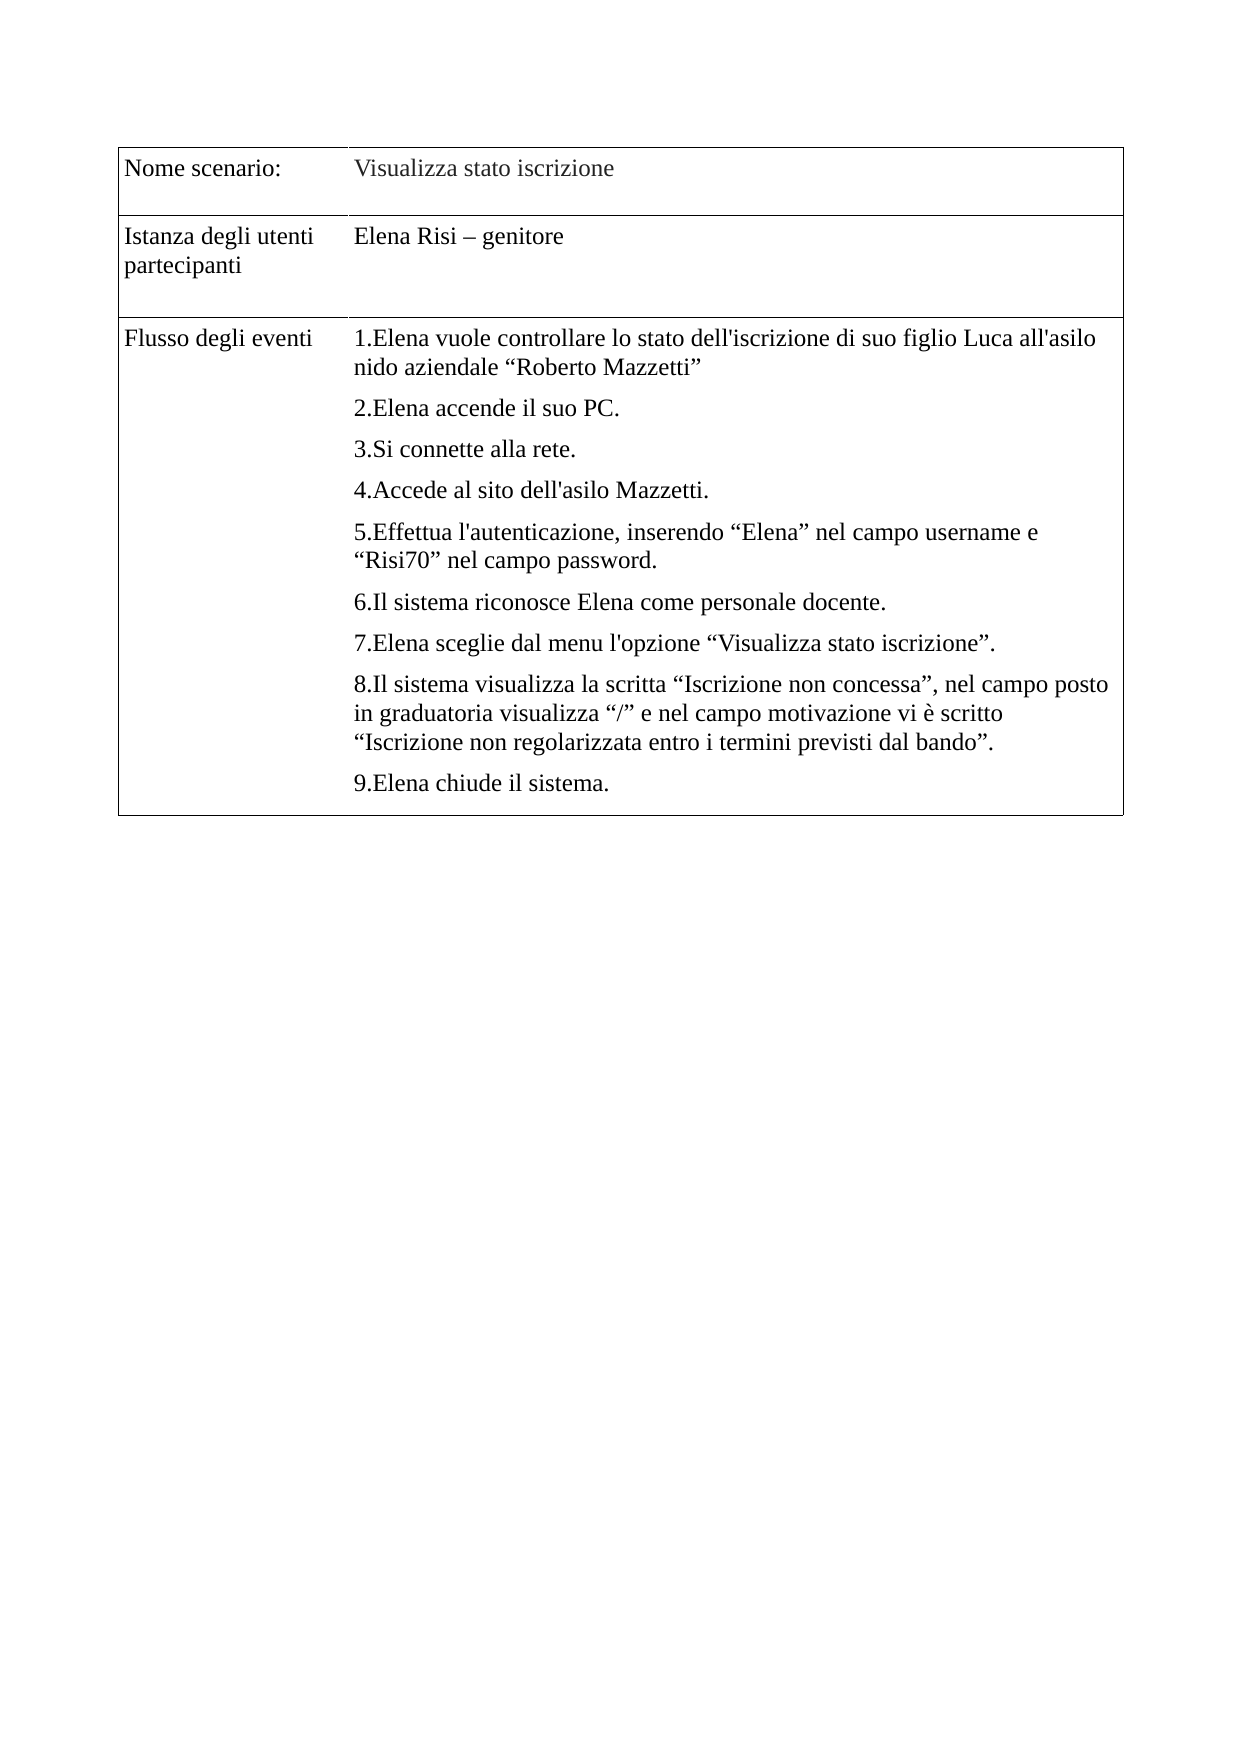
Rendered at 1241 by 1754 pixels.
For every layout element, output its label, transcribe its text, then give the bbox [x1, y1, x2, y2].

table_cell 1.Elena vuole controllare lo stato dell'iscrizione di suo figlio Luca all'asilo nido aziendale “Roberto Mazzetti” 2.Elena accende il suo PC. 3.Si connette alla rete. 4.Accede al sito dell'asilo Mazzetti. 5.Effettua l'autenticazione, inserendo “Elena” nel campo username e “Risi70” nel campo password. 6.Il sistema riconosce Elena come personale docente. 7.Elena sceglie dal menu l'opzione “Visualizza stato iscrizione”. 8.Il sistema visualizza la scritta “Iscrizione non concessa”, nel campo posto in graduatoria visualizza “/” e nel campo motivazione vi è scritto “Iscrizione non regolarizzata entro i termini previsti dal bando”. 9.Elena chiude il sistema. [349, 318, 1123, 815]
table_header Visualizza stato iscrizione [349, 148, 1123, 215]
table_header Nome scenario: [119, 148, 348, 215]
table_cell Elena Risi – genitore [349, 216, 1123, 317]
table_cell Istanza degli utenti partecipanti [119, 216, 348, 317]
table_cell Flusso degli eventi [119, 318, 348, 815]
